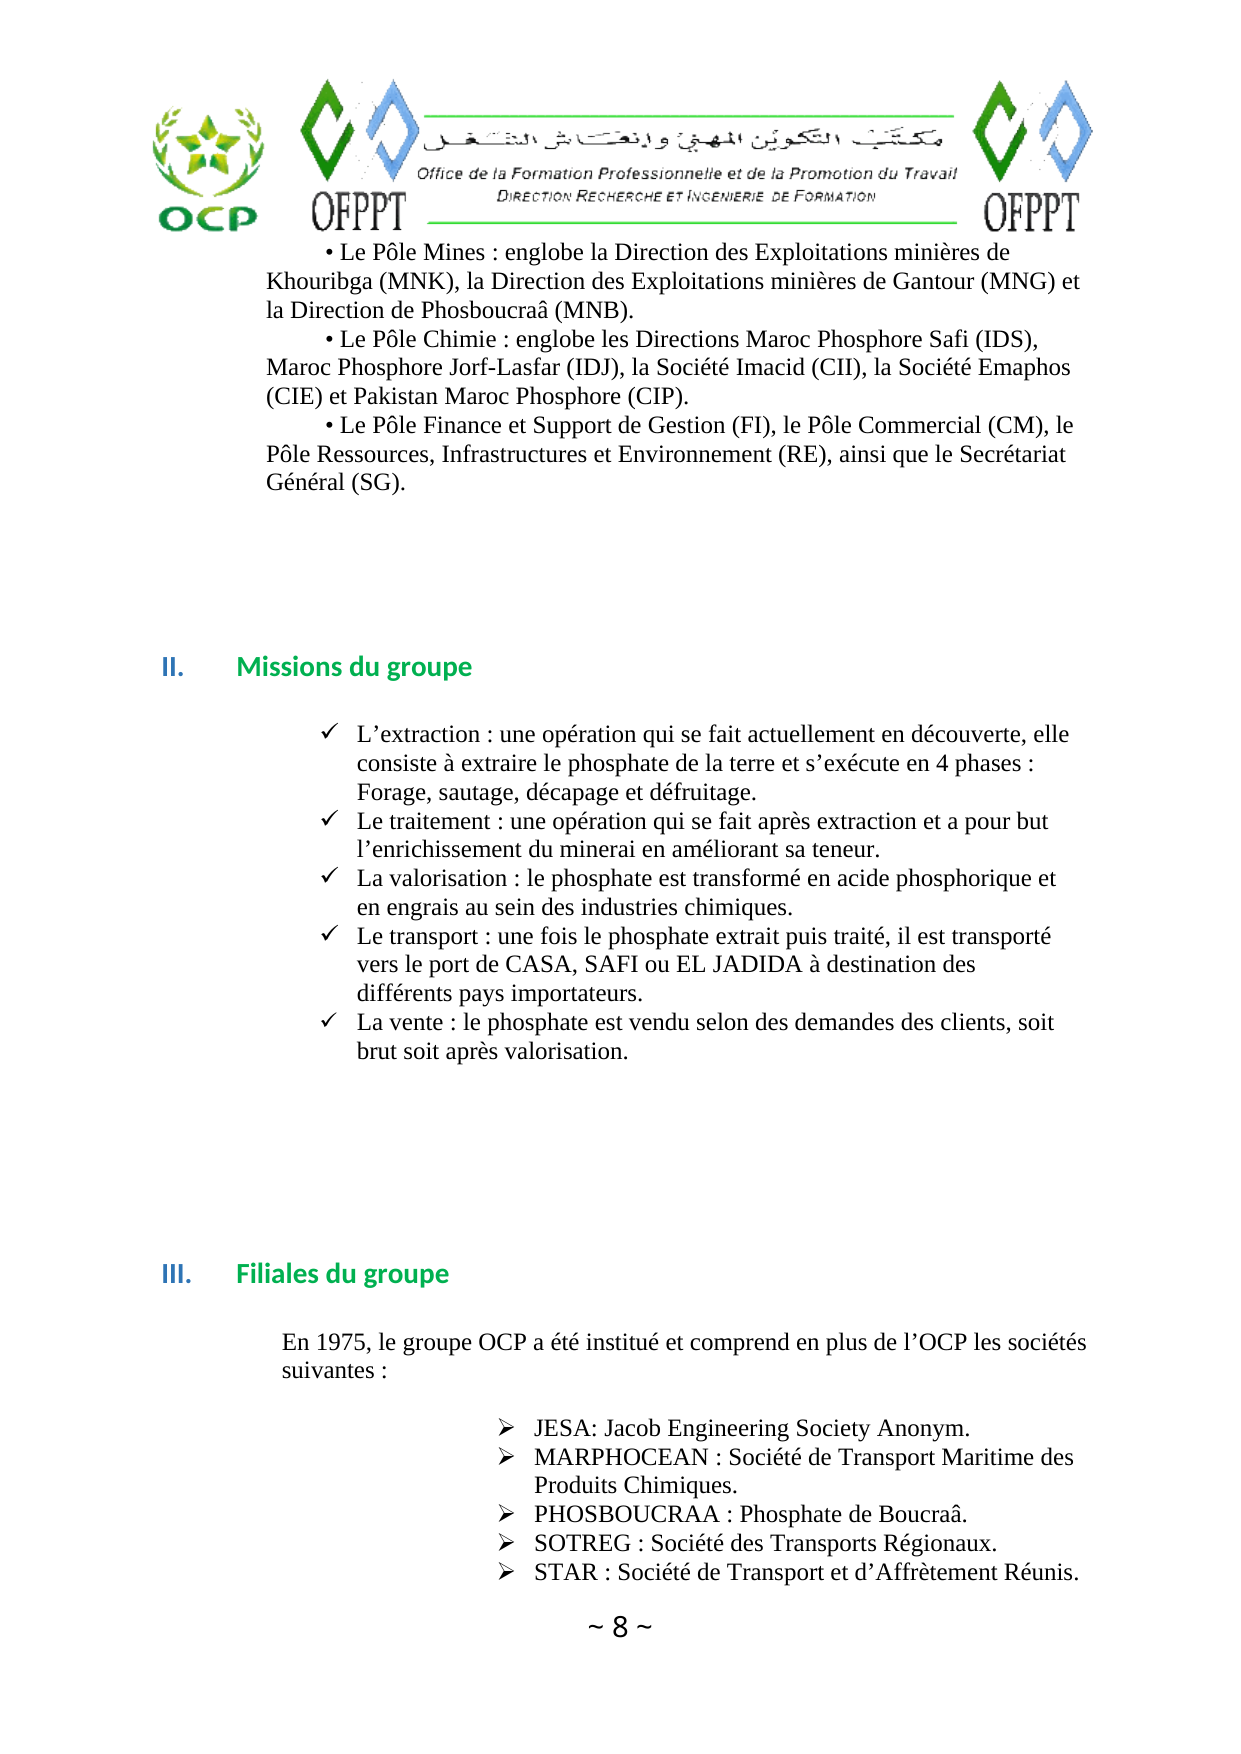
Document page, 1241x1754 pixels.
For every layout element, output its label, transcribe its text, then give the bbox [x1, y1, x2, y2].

list En 1975, le groupe OCP a été institué et comprend en plus de l’OCP les sociétés suivantes : [282, 1327, 1093, 1384]
list JESA: Jacob Engineering Society Anonym. [496, 1413, 1093, 1442]
list PHOSBOUCRAA : Phosphate de Boucraâ. [496, 1499, 1093, 1528]
list Filiales du groupe [161, 1256, 1093, 1291]
list STAR : Société de Transport et d’Affrètement Réunis. [496, 1557, 1093, 1586]
list La vente : le phosphate est vendu selon des demandes des clients, soit brut soit après valorisation. [319, 1007, 1078, 1064]
list • Le Pôle Mines : englobe la Direction des Exploitations minières de Khouribga (MNK), la Direction des Exploitations minières de Gantour (MNG) et la Direction de Phosboucraâ (MNB). [266, 237, 1093, 324]
list Missions du groupe [161, 648, 1093, 684]
list L’extraction : une opération qui se fait actuellement en découverte, elle consiste à extraire le phosphate de la terre et s’exécute en 4 phases : Forage, sautage, décapage et défruitage. [319, 719, 1078, 806]
list Le traitement : une opération qui se fait après extraction et a pour but l’enrichissement du minerai en améliorant sa teneur. [319, 806, 1078, 863]
list Le transport : une fois le phosphate extrait puis traité, il est transporté vers le port de CASA, SAFI ou EL JADIDA à destination des différents pays importateurs. [319, 921, 1078, 1007]
list SOTREG : Société des Transports Régionaux. [496, 1528, 1093, 1557]
list • Le Pôle Chimie : englobe les Directions Maroc Phosphore Safi (IDS), Maroc Phosphore Jorf-Lasfar (IDJ), la Société Imacid (CII), la Société Emaphos (CIE) et Pakistan Maroc Phosphore (CIP). [266, 324, 1093, 410]
list • Le Pôle Finance et Support de Gestion (FI), le Pôle Commercial (CM), le Pôle Ressources, Infrastructures et Environnement (RE), ainsi que le Secrétariat Général (SG). [266, 410, 1093, 496]
list MARPHOCEAN : Société de Transport Maritime des Produits Chimiques. [496, 1442, 1093, 1499]
list La valorisation : le phosphate est transformé en acide phosphorique et en engrais au sein des industries chimiques. [319, 863, 1078, 921]
